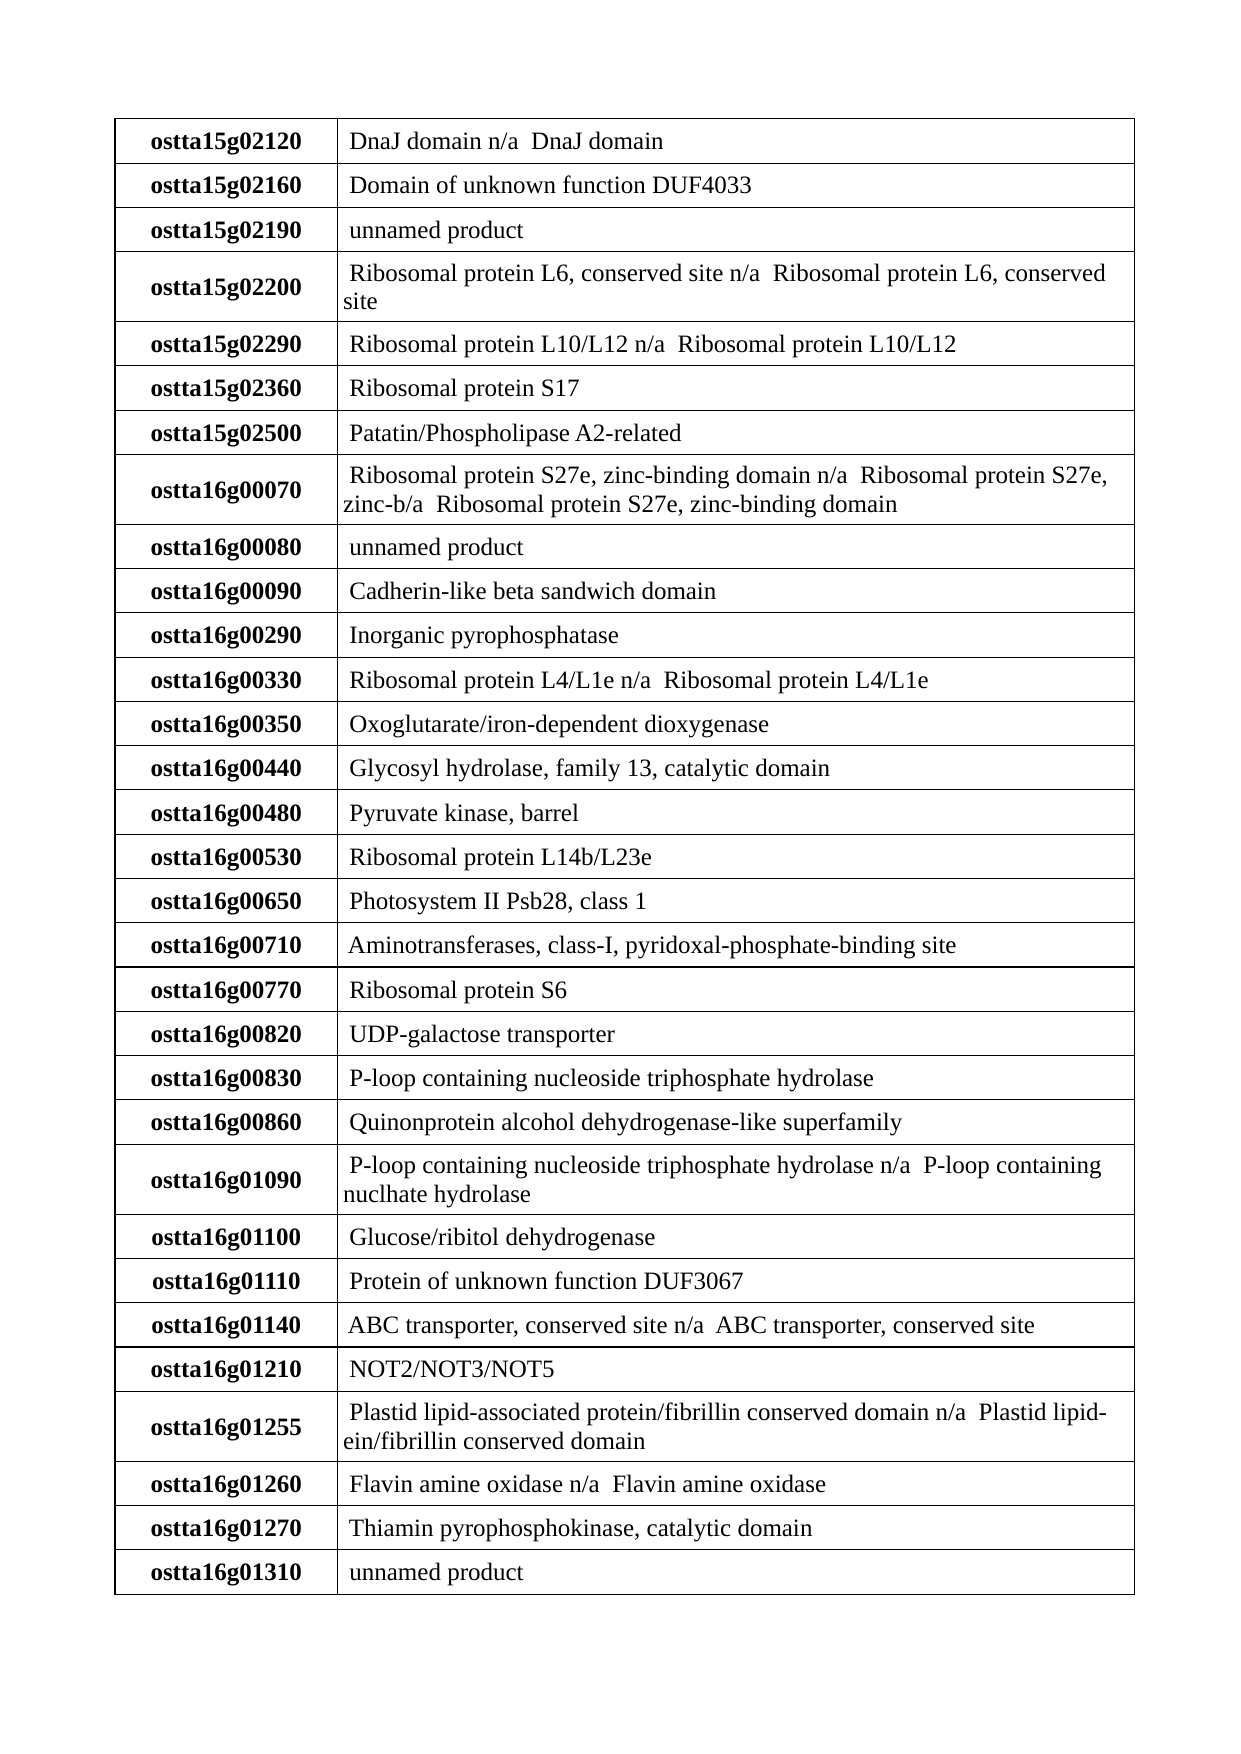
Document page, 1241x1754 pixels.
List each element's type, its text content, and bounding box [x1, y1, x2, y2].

table_cell [1135, 321, 1240, 365]
table_cell Ribosomal protein L14b/L23e [338, 835, 1134, 878]
table_cell [1135, 922, 1240, 966]
table_cell ostta16g00820 [116, 1012, 337, 1055]
table_cell Quinonprotein alcohol dehydrogenase-like superfamily [338, 1100, 1134, 1143]
table_cell Ribosomal protein S6 [338, 968, 1134, 1011]
table_cell unnamed product [338, 208, 1134, 251]
table_cell ostta16g01310 [116, 1550, 337, 1593]
table_cell [1135, 1461, 1240, 1505]
table_cell ostta16g00830 [116, 1056, 337, 1099]
table_cell Photosystem II Psb28, class 1 [338, 879, 1134, 922]
table_cell [1135, 1011, 1240, 1055]
table_cell ostta16g00440 [116, 746, 337, 789]
table_cell ostta16g01100 [116, 1215, 337, 1258]
table_cell Thiamin pyrophosphokinase, catalytic domain [338, 1506, 1134, 1549]
table_cell ostta15g02290 [116, 322, 337, 365]
table_cell Pyruvate kinase, barrel [338, 790, 1134, 834]
table_cell [1135, 163, 1240, 207]
table_cell Protein of unknown function DUF3067 [338, 1259, 1134, 1302]
table_cell Glucose/ribitol dehydrogenase [338, 1215, 1134, 1258]
table_cell [1135, 1346, 1240, 1391]
table_cell ostta16g00770 [116, 968, 337, 1011]
table_cell ostta16g01140 [116, 1303, 337, 1346]
table_cell ostta16g01260 [116, 1462, 337, 1505]
table_cell Cadherin-like beta sandwich domain [338, 569, 1134, 612]
table_cell [1135, 745, 1240, 789]
table_cell ostta16g00530 [116, 835, 337, 878]
table_cell Ribosomal protein S17 [338, 366, 1134, 409]
table_cell [1135, 657, 1240, 701]
table_cell Glycosyl hydrolase, family 13, catalytic domain [338, 746, 1134, 789]
table_cell [1135, 207, 1240, 251]
table_cell Ribosomal protein L6, conserved site n/a Ribosomal protein L6, conserved site [338, 252, 1134, 321]
table_cell [1135, 1391, 1240, 1461]
table_cell [1135, 251, 1240, 321]
table_cell P-loop containing nucleoside triphosphate hydrolase n/a P-loop containing nuclhate hydrolase [338, 1145, 1134, 1213]
table_cell [1135, 524, 1240, 568]
table_cell ostta16g00650 [116, 879, 337, 922]
table_cell [1135, 410, 1240, 454]
table_cell ostta16g01270 [116, 1506, 337, 1549]
table_cell [1135, 789, 1240, 834]
table_cell [1135, 1258, 1240, 1302]
table_cell ABC transporter, conserved site n/a ABC transporter, conserved site [338, 1303, 1134, 1346]
table_cell [1135, 1214, 1240, 1258]
table_cell ostta16g00710 [116, 923, 337, 966]
table_cell ostta16g01255 [116, 1392, 337, 1461]
table_cell ostta16g00480 [116, 790, 337, 834]
table_cell ostta15g02500 [116, 411, 337, 454]
table_cell [1135, 1055, 1240, 1099]
table_cell Patatin/Phospholipase A2-related [338, 411, 1134, 454]
table_cell unnamed product [338, 525, 1134, 568]
table_cell [1135, 701, 1240, 745]
table_cell Ribosomal protein L4/L1e n/a Ribosomal protein L4/L1e [338, 658, 1134, 701]
table_cell ostta16g00860 [116, 1100, 337, 1143]
table_cell DnaJ domain n/a DnaJ domain [338, 119, 1134, 162]
table_cell [1135, 1144, 1240, 1213]
table_cell ostta15g02190 [116, 208, 337, 251]
table_cell NOT2/NOT3/NOT5 [338, 1348, 1134, 1391]
table_cell [1135, 1099, 1240, 1143]
table_cell Aminotransferases, class-I, pyridoxal-phosphate-binding site [338, 923, 1134, 966]
table_cell Inorganic pyrophosphatase [338, 613, 1134, 657]
table_cell ostta16g00070 [116, 455, 337, 524]
table_cell ostta15g02160 [116, 164, 337, 207]
table_cell [1135, 568, 1240, 612]
table_cell ostta16g01110 [116, 1259, 337, 1302]
table_cell ostta15g02200 [116, 252, 337, 321]
table_cell Domain of unknown function DUF4033 [338, 164, 1134, 207]
table_cell [1135, 1302, 1240, 1346]
table_cell ostta16g00290 [116, 613, 337, 657]
table_cell P-loop containing nucleoside triphosphate hydrolase [338, 1056, 1134, 1099]
table_cell [1135, 1549, 1240, 1593]
table_cell UDP-galactose transporter [338, 1012, 1134, 1055]
table_cell ostta16g00350 [116, 702, 337, 745]
table_cell [1135, 612, 1240, 657]
table_cell ostta16g00080 [116, 525, 337, 568]
table_cell Ribosomal protein S27e, zinc-binding domain n/a Ribosomal protein S27e, zinc-b/a Ribosomal protein S27e, zinc-binding domain [338, 455, 1134, 524]
table_cell ostta16g01210 [116, 1348, 337, 1391]
table_cell ostta15g02120 [116, 119, 337, 162]
table_cell [1135, 118, 1240, 162]
table_cell [1135, 365, 1240, 409]
table_cell ostta16g00090 [116, 569, 337, 612]
table_cell ostta15g02360 [116, 366, 337, 409]
table_cell ostta16g01090 [116, 1145, 337, 1213]
table_cell Flavin amine oxidase n/a Flavin amine oxidase [338, 1462, 1134, 1505]
table_cell [1135, 454, 1240, 524]
table_cell [1135, 1505, 1240, 1549]
table_cell ostta16g00330 [116, 658, 337, 701]
table_cell [1135, 966, 1240, 1011]
table_cell Ribosomal protein L10/L12 n/a Ribosomal protein L10/L12 [338, 322, 1134, 365]
table_cell Oxoglutarate/iron-dependent dioxygenase [338, 702, 1134, 745]
table_cell unnamed product [338, 1550, 1134, 1593]
table_cell Plastid lipid-associated protein/fibrillin conserved domain n/a Plastid lipid-ein/fibrillin conserved domain [338, 1392, 1134, 1461]
table_cell [1135, 878, 1240, 922]
table_cell [1135, 834, 1240, 878]
